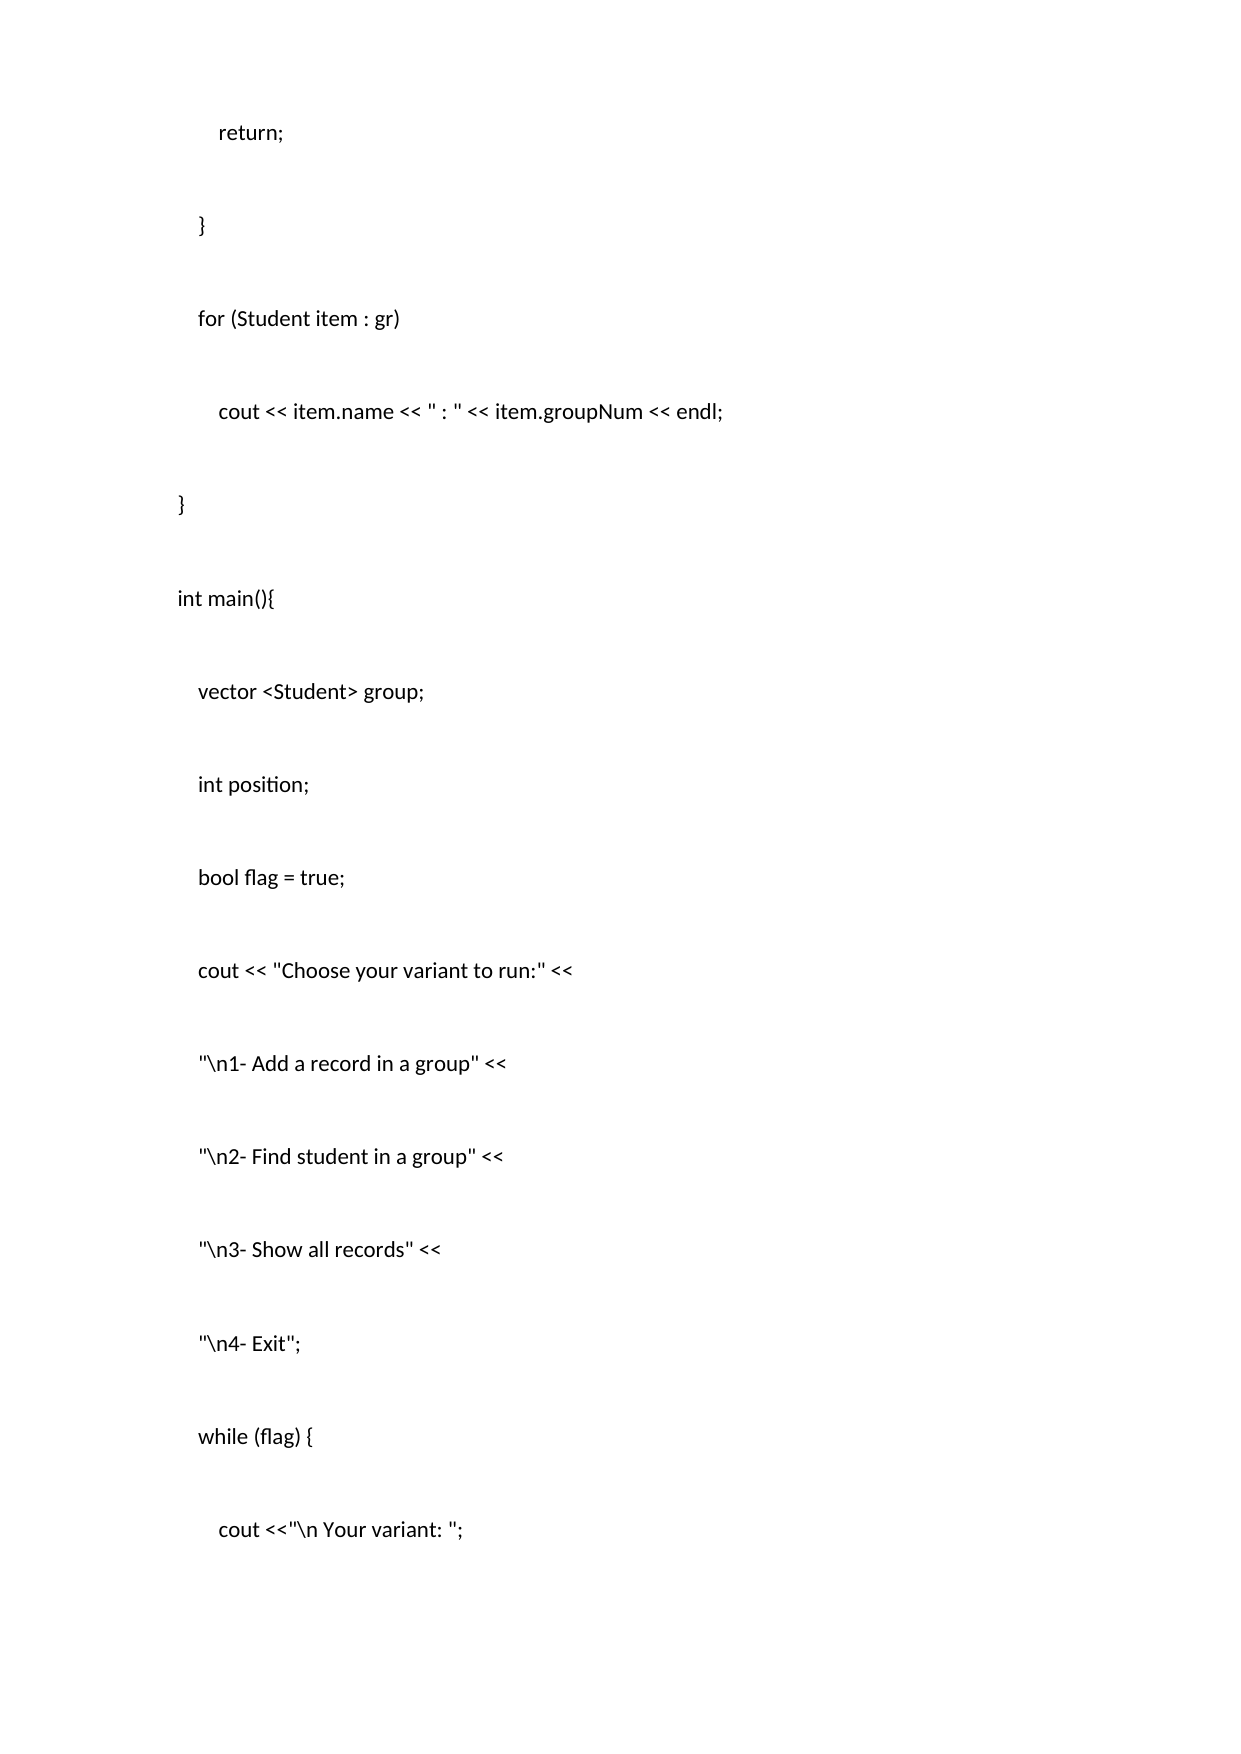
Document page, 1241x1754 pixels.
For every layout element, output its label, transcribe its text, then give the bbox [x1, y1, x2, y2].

text cout << "Choose your variant to run:" << [177, 956, 1152, 984]
text "\n4- Exit"; [177, 1329, 1152, 1357]
text } [177, 491, 1152, 519]
text int position; [177, 770, 1152, 798]
text for (Student item : gr) [177, 304, 1152, 332]
text bool flag = true; [177, 863, 1152, 891]
text return; [177, 118, 1152, 146]
text "\n3- Show all records" << [177, 1236, 1152, 1264]
text int main(){ [177, 584, 1152, 612]
text cout << item.name << " : " << item.groupNum << endl; [177, 397, 1152, 426]
text cout <<"\n Your variant: "; [177, 1515, 1152, 1543]
text vector <Student> group; [177, 677, 1152, 705]
text while (flag) { [177, 1422, 1152, 1450]
text } [177, 211, 1152, 239]
text "\n2- Find student in a group" << [177, 1142, 1152, 1171]
text "\n1- Add a record in a group" << [177, 1049, 1152, 1077]
